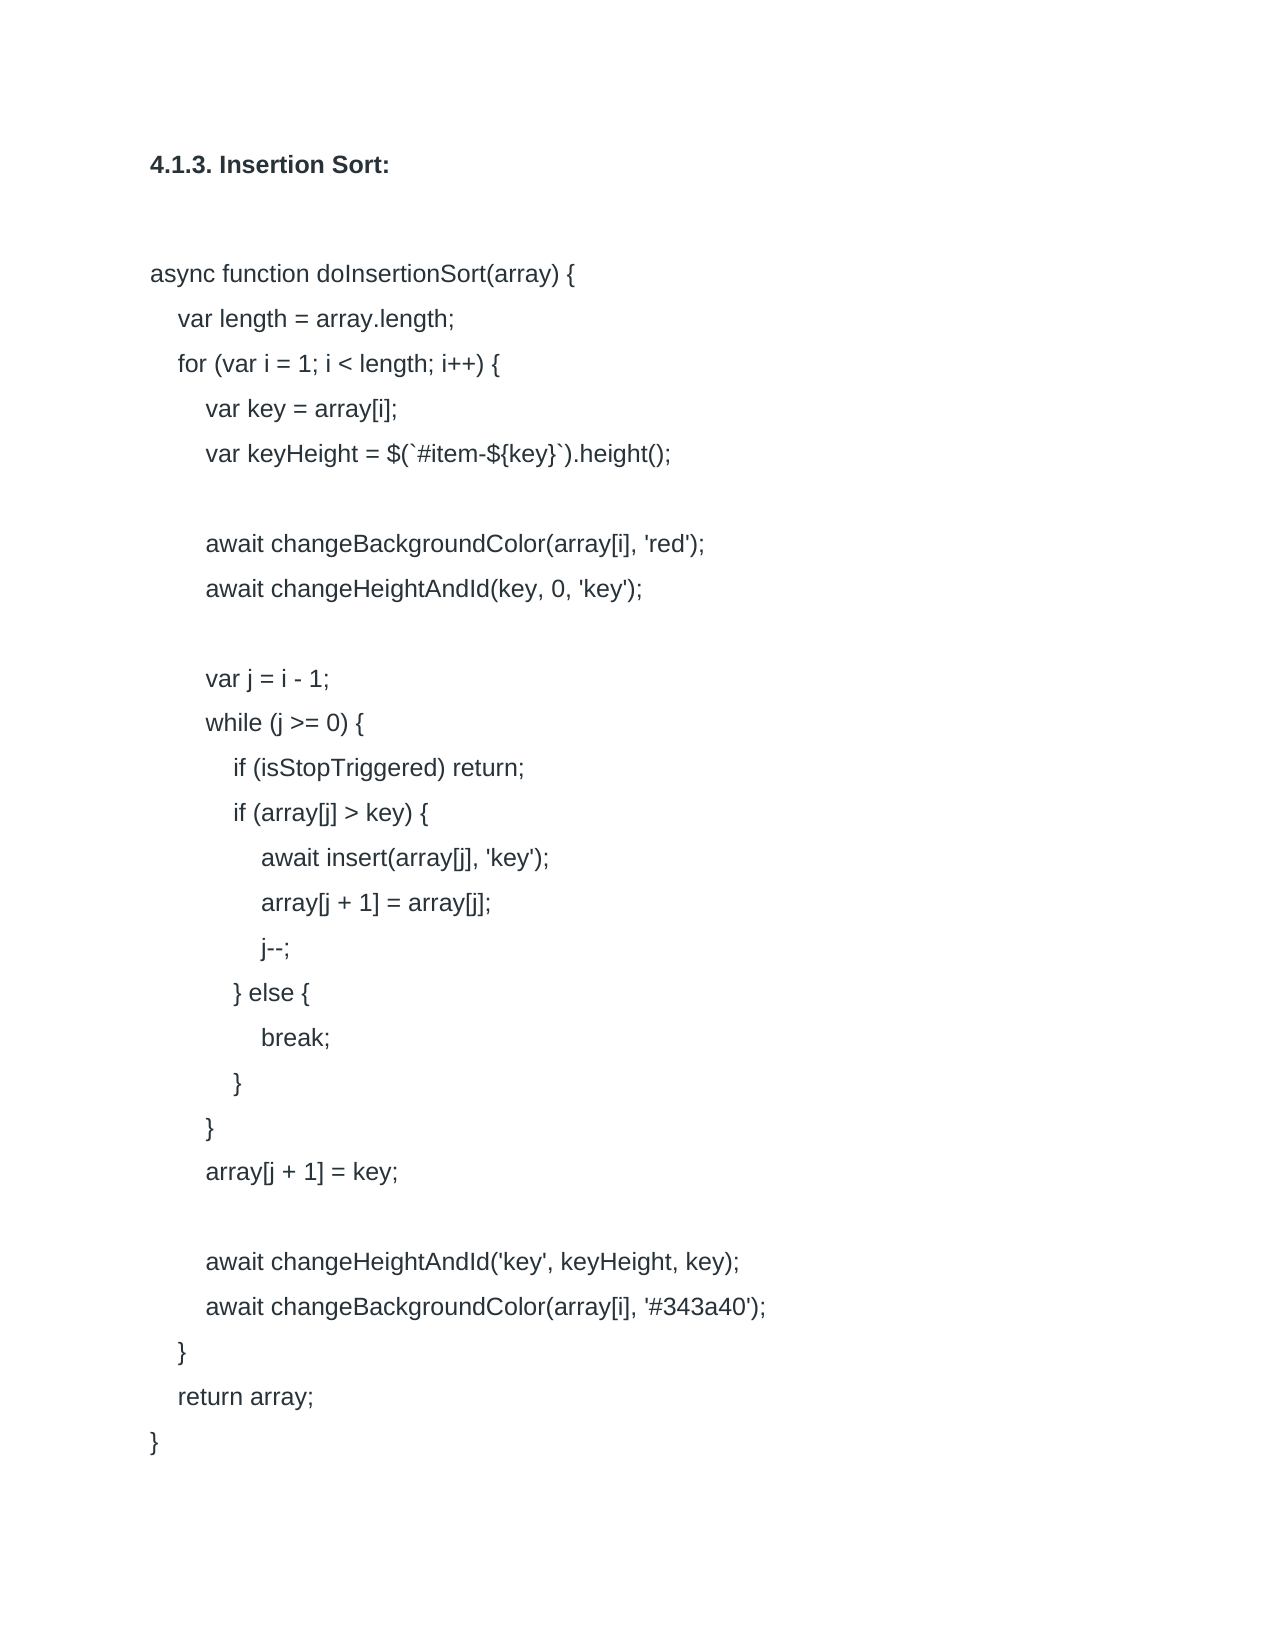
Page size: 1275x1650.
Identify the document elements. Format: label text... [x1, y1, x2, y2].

text array[j + 1] = array[j]; [150, 888, 1125, 917]
text } [150, 1068, 1125, 1096]
text j--; [150, 933, 1125, 962]
text var keyHeight = $(`#item-${key}`).height(); [150, 439, 1125, 468]
text if (isStopTriggered) return; [150, 753, 1125, 782]
text var j = i - 1; [150, 663, 1125, 692]
text } else { [150, 978, 1125, 1007]
text async function doInsertionSort(array) { [150, 259, 1125, 288]
text array[j + 1] = key; [150, 1157, 1125, 1186]
text await changeHeightAndId('key', keyHeight, key); [150, 1247, 1125, 1276]
text 4.1.3. Insertion Sort: [150, 150, 1125, 179]
text } [150, 1337, 1125, 1366]
text await insert(array[j], 'key'); [150, 843, 1125, 872]
text var length = array.length; [150, 304, 1125, 333]
text await changeHeightAndId(key, 0, 'key'); [150, 574, 1125, 602]
text return array; [150, 1382, 1125, 1411]
text } [150, 1427, 1125, 1456]
text } [150, 1112, 1125, 1141]
text for (var i = 1; i < length; i++) { [150, 349, 1125, 378]
text if (array[j] > key) { [150, 798, 1125, 827]
text break; [150, 1023, 1125, 1051]
text while (j >= 0) { [150, 708, 1125, 737]
text await changeBackgroundColor(array[i], 'red'); [150, 529, 1125, 558]
text var key = array[i]; [150, 394, 1125, 423]
text await changeBackgroundColor(array[i], '#343a40'); [150, 1292, 1125, 1321]
